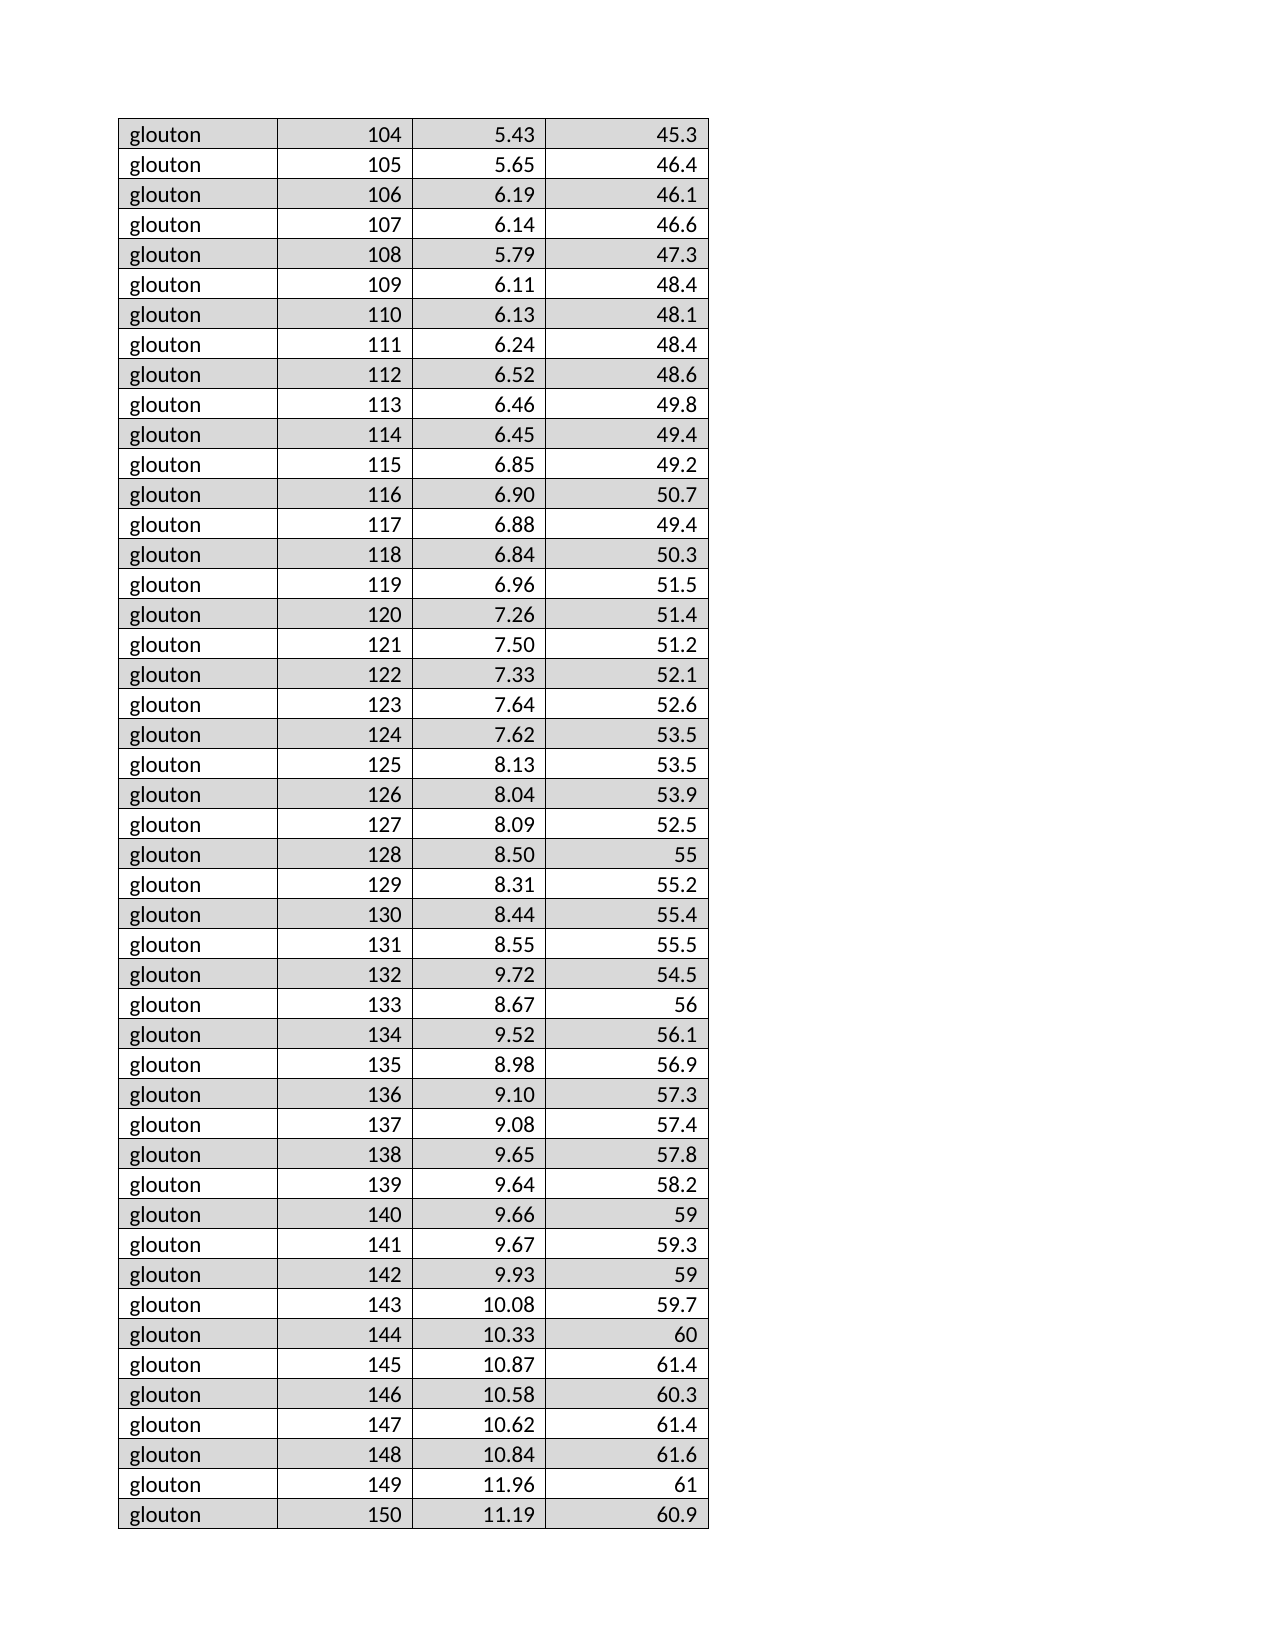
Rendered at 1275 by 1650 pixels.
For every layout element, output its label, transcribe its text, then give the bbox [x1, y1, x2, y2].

table_cell 149 [278, 1469, 412, 1498]
table_cell glouton [119, 269, 277, 298]
table_cell glouton [119, 239, 277, 268]
table_cell 7.62 [413, 719, 545, 748]
table_cell 6.52 [413, 359, 545, 388]
table_cell 46.1 [546, 179, 708, 208]
table_cell 9.64 [413, 1169, 545, 1198]
table_cell glouton [119, 539, 277, 568]
table_cell 8.31 [413, 869, 545, 898]
table_cell 6.84 [413, 539, 545, 568]
table_cell 11.96 [413, 1469, 545, 1498]
table_cell 48.6 [546, 359, 708, 388]
table_cell 49.4 [546, 419, 708, 448]
table_cell 6.19 [413, 179, 545, 208]
table_cell glouton [119, 119, 277, 148]
table_cell glouton [119, 1349, 277, 1378]
table_cell 49.4 [546, 509, 708, 538]
table_cell 53.5 [546, 749, 708, 778]
table_cell 132 [278, 959, 412, 988]
table_cell 7.33 [413, 659, 545, 688]
table_cell 111 [278, 329, 412, 358]
table_cell 49.2 [546, 449, 708, 478]
table_cell 10.33 [413, 1319, 545, 1348]
table_cell glouton [119, 869, 277, 898]
table_cell glouton [119, 899, 277, 928]
table_cell 54.5 [546, 959, 708, 988]
table_cell 8.67 [413, 989, 545, 1018]
table_cell 6.24 [413, 329, 545, 358]
table_cell 119 [278, 569, 412, 598]
table_cell 55 [546, 839, 708, 868]
table_cell 9.67 [413, 1229, 545, 1258]
table_cell glouton [119, 1109, 277, 1138]
table_cell glouton [119, 359, 277, 388]
table_cell 127 [278, 809, 412, 838]
table_cell glouton [119, 839, 277, 868]
table_cell 7.26 [413, 599, 545, 628]
table_cell 8.09 [413, 809, 545, 838]
table_cell 52.1 [546, 659, 708, 688]
table_cell 50.3 [546, 539, 708, 568]
table_cell 116 [278, 479, 412, 508]
table_cell glouton [119, 1229, 277, 1258]
table_cell 143 [278, 1289, 412, 1318]
table_cell 6.13 [413, 299, 545, 328]
table_cell 10.84 [413, 1439, 545, 1468]
table_cell 8.55 [413, 929, 545, 958]
table_cell 125 [278, 749, 412, 778]
table_cell glouton [119, 1439, 277, 1468]
table_cell glouton [119, 1169, 277, 1198]
table_cell 124 [278, 719, 412, 748]
table_cell 51.2 [546, 629, 708, 658]
table_cell 56.1 [546, 1019, 708, 1048]
table_cell 8.04 [413, 779, 545, 808]
table_cell 117 [278, 509, 412, 538]
table_cell 52.5 [546, 809, 708, 838]
table_cell 107 [278, 209, 412, 238]
table_cell 10.08 [413, 1289, 545, 1318]
table_cell 121 [278, 629, 412, 658]
table_cell 59 [546, 1199, 708, 1228]
table_cell glouton [119, 1379, 277, 1408]
table_cell 6.14 [413, 209, 545, 238]
table_cell 56.9 [546, 1049, 708, 1078]
table_cell 112 [278, 359, 412, 388]
table_cell 128 [278, 839, 412, 868]
table_cell 61.4 [546, 1409, 708, 1438]
table_cell 9.65 [413, 1139, 545, 1168]
table_cell 108 [278, 239, 412, 268]
table_cell glouton [119, 629, 277, 658]
table_cell 10.87 [413, 1349, 545, 1378]
table_cell 6.11 [413, 269, 545, 298]
table_cell 8.98 [413, 1049, 545, 1078]
table_cell 106 [278, 179, 412, 208]
table_cell 8.50 [413, 839, 545, 868]
table_cell glouton [119, 1079, 277, 1108]
table_cell glouton [119, 749, 277, 778]
table_cell 48.4 [546, 269, 708, 298]
table_cell glouton [119, 389, 277, 418]
table_cell 11.19 [413, 1499, 545, 1528]
table_cell 140 [278, 1199, 412, 1228]
table_cell 114 [278, 419, 412, 448]
table_cell 150 [278, 1499, 412, 1528]
table_cell 50.7 [546, 479, 708, 508]
table_cell 129 [278, 869, 412, 898]
table_cell 131 [278, 929, 412, 958]
table_cell 6.85 [413, 449, 545, 478]
table_cell glouton [119, 719, 277, 748]
table_cell 60.3 [546, 1379, 708, 1408]
table_cell 10.62 [413, 1409, 545, 1438]
table_cell 105 [278, 149, 412, 178]
table_cell 7.64 [413, 689, 545, 718]
table_cell 59.3 [546, 1229, 708, 1258]
table_cell 48.4 [546, 329, 708, 358]
table_cell 130 [278, 899, 412, 928]
table_cell glouton [119, 989, 277, 1018]
table_cell 110 [278, 299, 412, 328]
table_cell 9.93 [413, 1259, 545, 1288]
table_cell 49.8 [546, 389, 708, 418]
table_cell glouton [119, 569, 277, 598]
table_cell 61.6 [546, 1439, 708, 1468]
table_cell glouton [119, 809, 277, 838]
table_cell 145 [278, 1349, 412, 1378]
table_cell 135 [278, 1049, 412, 1078]
table_cell glouton [119, 929, 277, 958]
table_cell 138 [278, 1139, 412, 1168]
table_cell glouton [119, 1319, 277, 1348]
table_cell glouton [119, 419, 277, 448]
table_cell glouton [119, 1139, 277, 1168]
table_cell 55.5 [546, 929, 708, 958]
table_cell glouton [119, 149, 277, 178]
table_cell 7.50 [413, 629, 545, 658]
table_cell glouton [119, 299, 277, 328]
table_cell 60 [546, 1319, 708, 1348]
table_cell 48.1 [546, 299, 708, 328]
table_cell 55.2 [546, 869, 708, 898]
table_cell glouton [119, 689, 277, 718]
table_cell glouton [119, 179, 277, 208]
table_cell 61 [546, 1469, 708, 1498]
table_cell glouton [119, 659, 277, 688]
table_cell glouton [119, 779, 277, 808]
table_cell 59.7 [546, 1289, 708, 1318]
table_cell 45.3 [546, 119, 708, 148]
table_cell glouton [119, 1049, 277, 1078]
table_cell 104 [278, 119, 412, 148]
table_cell 46.6 [546, 209, 708, 238]
table_cell 58.2 [546, 1169, 708, 1198]
table_cell 57.3 [546, 1079, 708, 1108]
table_cell glouton [119, 479, 277, 508]
table_cell 61.4 [546, 1349, 708, 1378]
table_cell glouton [119, 1469, 277, 1498]
table_cell glouton [119, 1199, 277, 1228]
table_cell glouton [119, 449, 277, 478]
table_cell 6.96 [413, 569, 545, 598]
table_cell 5.43 [413, 119, 545, 148]
table_cell 9.72 [413, 959, 545, 988]
table_cell 120 [278, 599, 412, 628]
table_cell 139 [278, 1169, 412, 1198]
table_cell 52.6 [546, 689, 708, 718]
table_cell 137 [278, 1109, 412, 1138]
table_cell glouton [119, 209, 277, 238]
table_cell 8.13 [413, 749, 545, 778]
table_cell 144 [278, 1319, 412, 1348]
table_cell 123 [278, 689, 412, 718]
table_cell 6.45 [413, 419, 545, 448]
table_cell 51.5 [546, 569, 708, 598]
table_cell 8.44 [413, 899, 545, 928]
table_cell 57.8 [546, 1139, 708, 1168]
table_cell 133 [278, 989, 412, 1018]
table_cell 51.4 [546, 599, 708, 628]
table_cell 5.79 [413, 239, 545, 268]
table_cell glouton [119, 1259, 277, 1288]
table_cell 147 [278, 1409, 412, 1438]
table_cell glouton [119, 1289, 277, 1318]
table_cell 9.08 [413, 1109, 545, 1138]
table_cell 9.66 [413, 1199, 545, 1228]
table_cell 5.65 [413, 149, 545, 178]
table_cell 10.58 [413, 1379, 545, 1408]
table_cell glouton [119, 959, 277, 988]
table_cell 118 [278, 539, 412, 568]
table_cell glouton [119, 1499, 277, 1528]
table_cell 136 [278, 1079, 412, 1108]
table_cell 47.3 [546, 239, 708, 268]
table_cell 6.90 [413, 479, 545, 508]
table_cell 109 [278, 269, 412, 298]
table_cell glouton [119, 1409, 277, 1438]
table_cell 146 [278, 1379, 412, 1408]
table_cell 57.4 [546, 1109, 708, 1138]
table_cell 113 [278, 389, 412, 418]
table_cell glouton [119, 329, 277, 358]
table_cell 6.46 [413, 389, 545, 418]
table_cell 115 [278, 449, 412, 478]
table_cell glouton [119, 509, 277, 538]
table_cell glouton [119, 599, 277, 628]
table_cell 9.52 [413, 1019, 545, 1048]
table_cell 53.9 [546, 779, 708, 808]
table_cell 126 [278, 779, 412, 808]
table_cell 55.4 [546, 899, 708, 928]
table_cell 6.88 [413, 509, 545, 538]
table_cell 134 [278, 1019, 412, 1048]
table_cell 46.4 [546, 149, 708, 178]
table_cell 141 [278, 1229, 412, 1258]
table_cell 148 [278, 1439, 412, 1468]
table_cell glouton [119, 1019, 277, 1048]
table_cell 122 [278, 659, 412, 688]
table_cell 142 [278, 1259, 412, 1288]
table_cell 56 [546, 989, 708, 1018]
table_cell 53.5 [546, 719, 708, 748]
table_cell 59 [546, 1259, 708, 1288]
table_cell 60.9 [546, 1499, 708, 1528]
table_cell 9.10 [413, 1079, 545, 1108]
